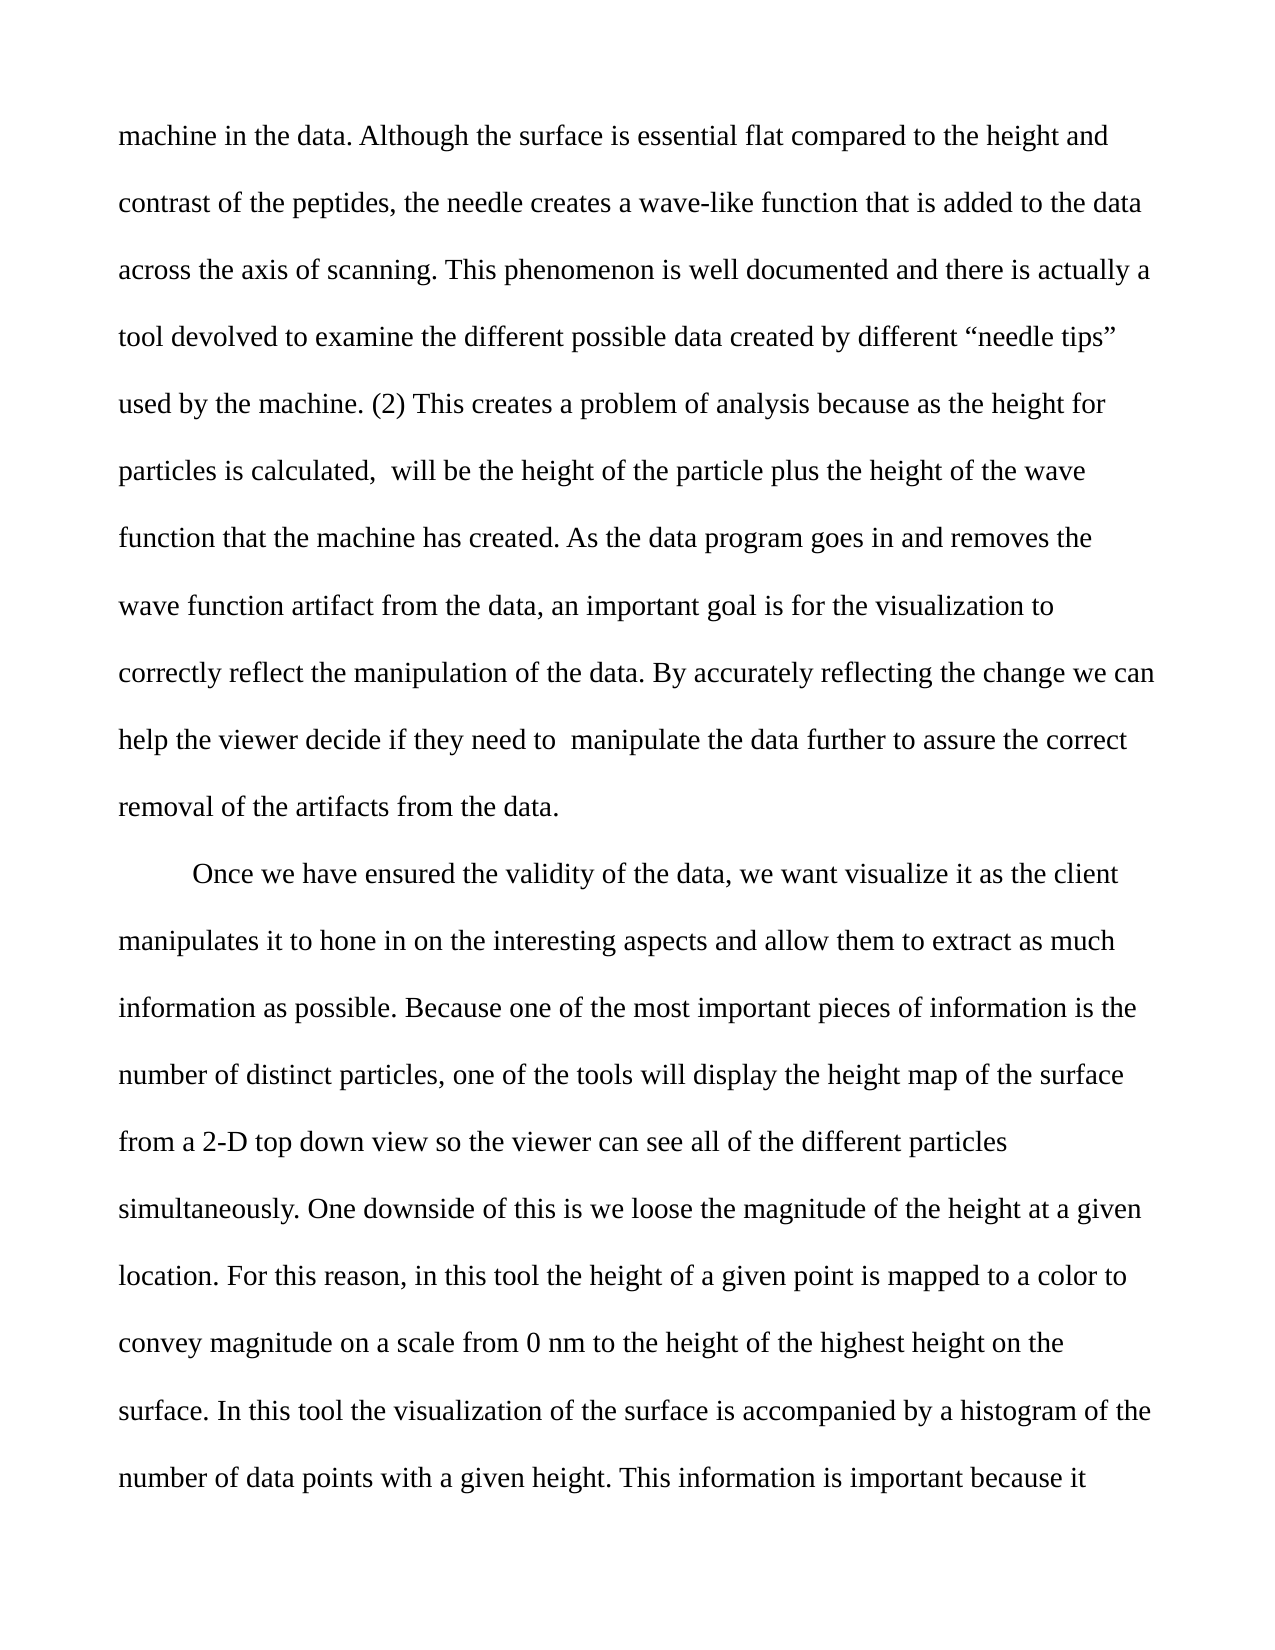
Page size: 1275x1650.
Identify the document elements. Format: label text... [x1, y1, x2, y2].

text machine in the data. Although the surface is essential flat compared to the height and contrast of the peptides, the needle creates a wave-like function that is added to the data across the axis of scanning. This phenomenon is well documented and there is actually a tool devolved to examine the different possible data created by different “needle tips” used by the machine. (2) This creates a problem of analysis because as the height for particles is calculated, will be the height of the particle plus the height of the wave function that the machine has created. As the data program goes in and removes the wave function artifact from the data, an important goal is for the visualization to correctly reflect the manipulation of the data. By accurately reflecting the change we can help the viewer decide if they need to manipulate the data further to assure the correct removal of the artifacts from the data. [118, 118, 1157, 822]
text Once we have ensured the validity of the data, we want visualize it as the client manipulates it to hone in on the interesting aspects and allow them to extract as much information as possible. Because one of the most important pieces of information is the number of distinct particles, one of the tools will display the height map of the surface from a 2-D top down view so the viewer can see all of the different particles simultaneously. One downside of this is we loose the magnitude of the height at a given location. For this reason, in this tool the height of a given point is mapped to a color to convey magnitude on a scale from 0 nm to the height of the highest height on the surface. In this tool the visualization of the surface is accompanied by a histogram of the number of data points with a given height. This information is important because it [118, 856, 1157, 1493]
